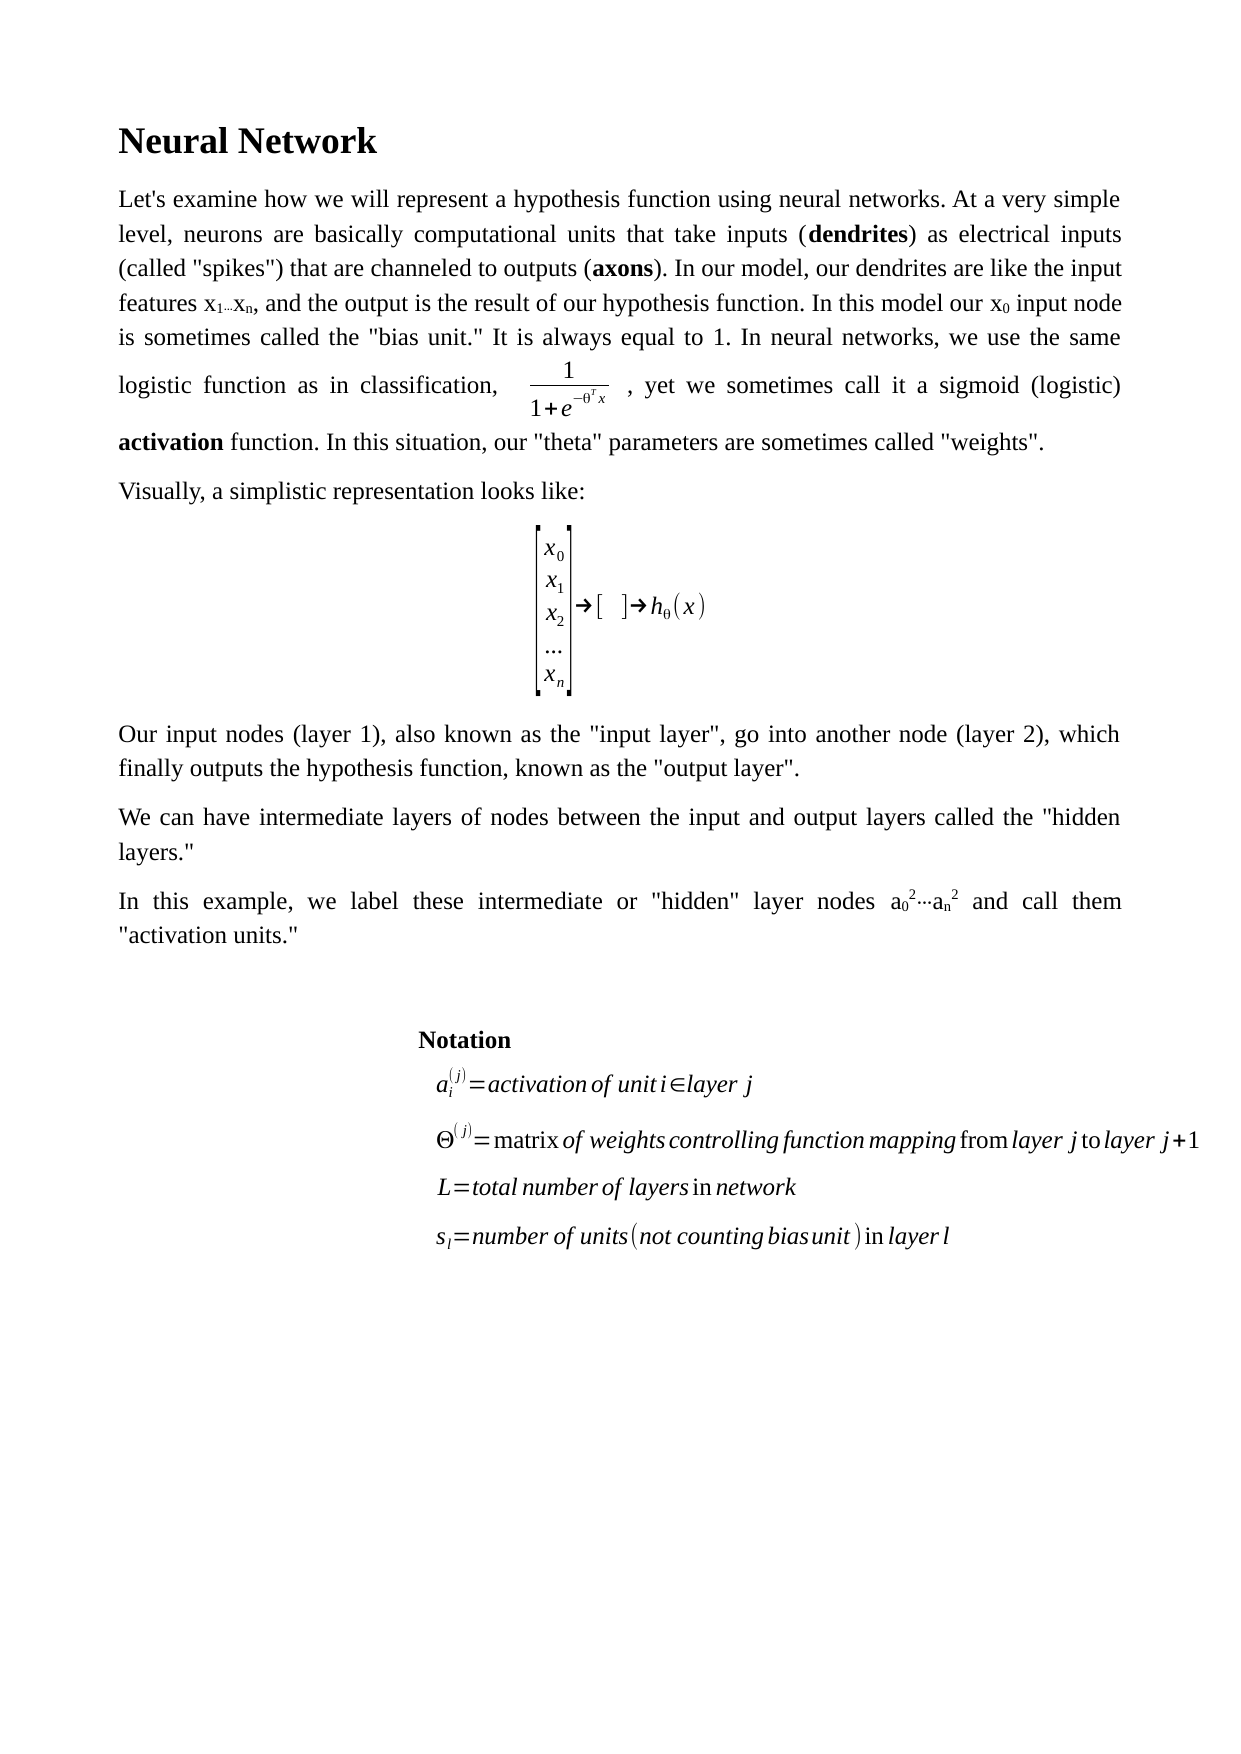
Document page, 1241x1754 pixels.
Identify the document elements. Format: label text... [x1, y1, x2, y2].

text Let's examine how we will represent a hypothesis function using neural networks. At a very simple level, neurons are basically computational units that take inputs (dendrites) as electrical inputs (called "spikes") that are channeled to outputs (axons). In our model, our dendrites are like the input features x1⋯xn, and the output is the result of our hypothesis function. In this model our x0 input node is sometimes called the "bias unit." It is always equal to 1. In neural networks, we use the same logistic function as in classification, , yet we sometimes call it a sigmoid (logistic) activation function. In this situation, our "theta" parameters are sometimes called "weights". [118, 184, 1122, 456]
subtitle Notation [418, 1025, 1122, 1054]
text Our input nodes (layer 1), also known as the "input layer", go into another node (layer 2), which finally outputs the hypothesis function, known as the "output layer". [118, 719, 1122, 782]
text Visually, a simplistic representation looks like: [118, 476, 1122, 505]
text Neural Network [118, 118, 1122, 161]
text In this example, we label these intermediate or "hidden" layer nodes a02⋯an2 and call them "activation units." [118, 886, 1122, 949]
text We can have intermediate layers of nodes between the input and output layers called the "hidden layers." [118, 802, 1122, 866]
